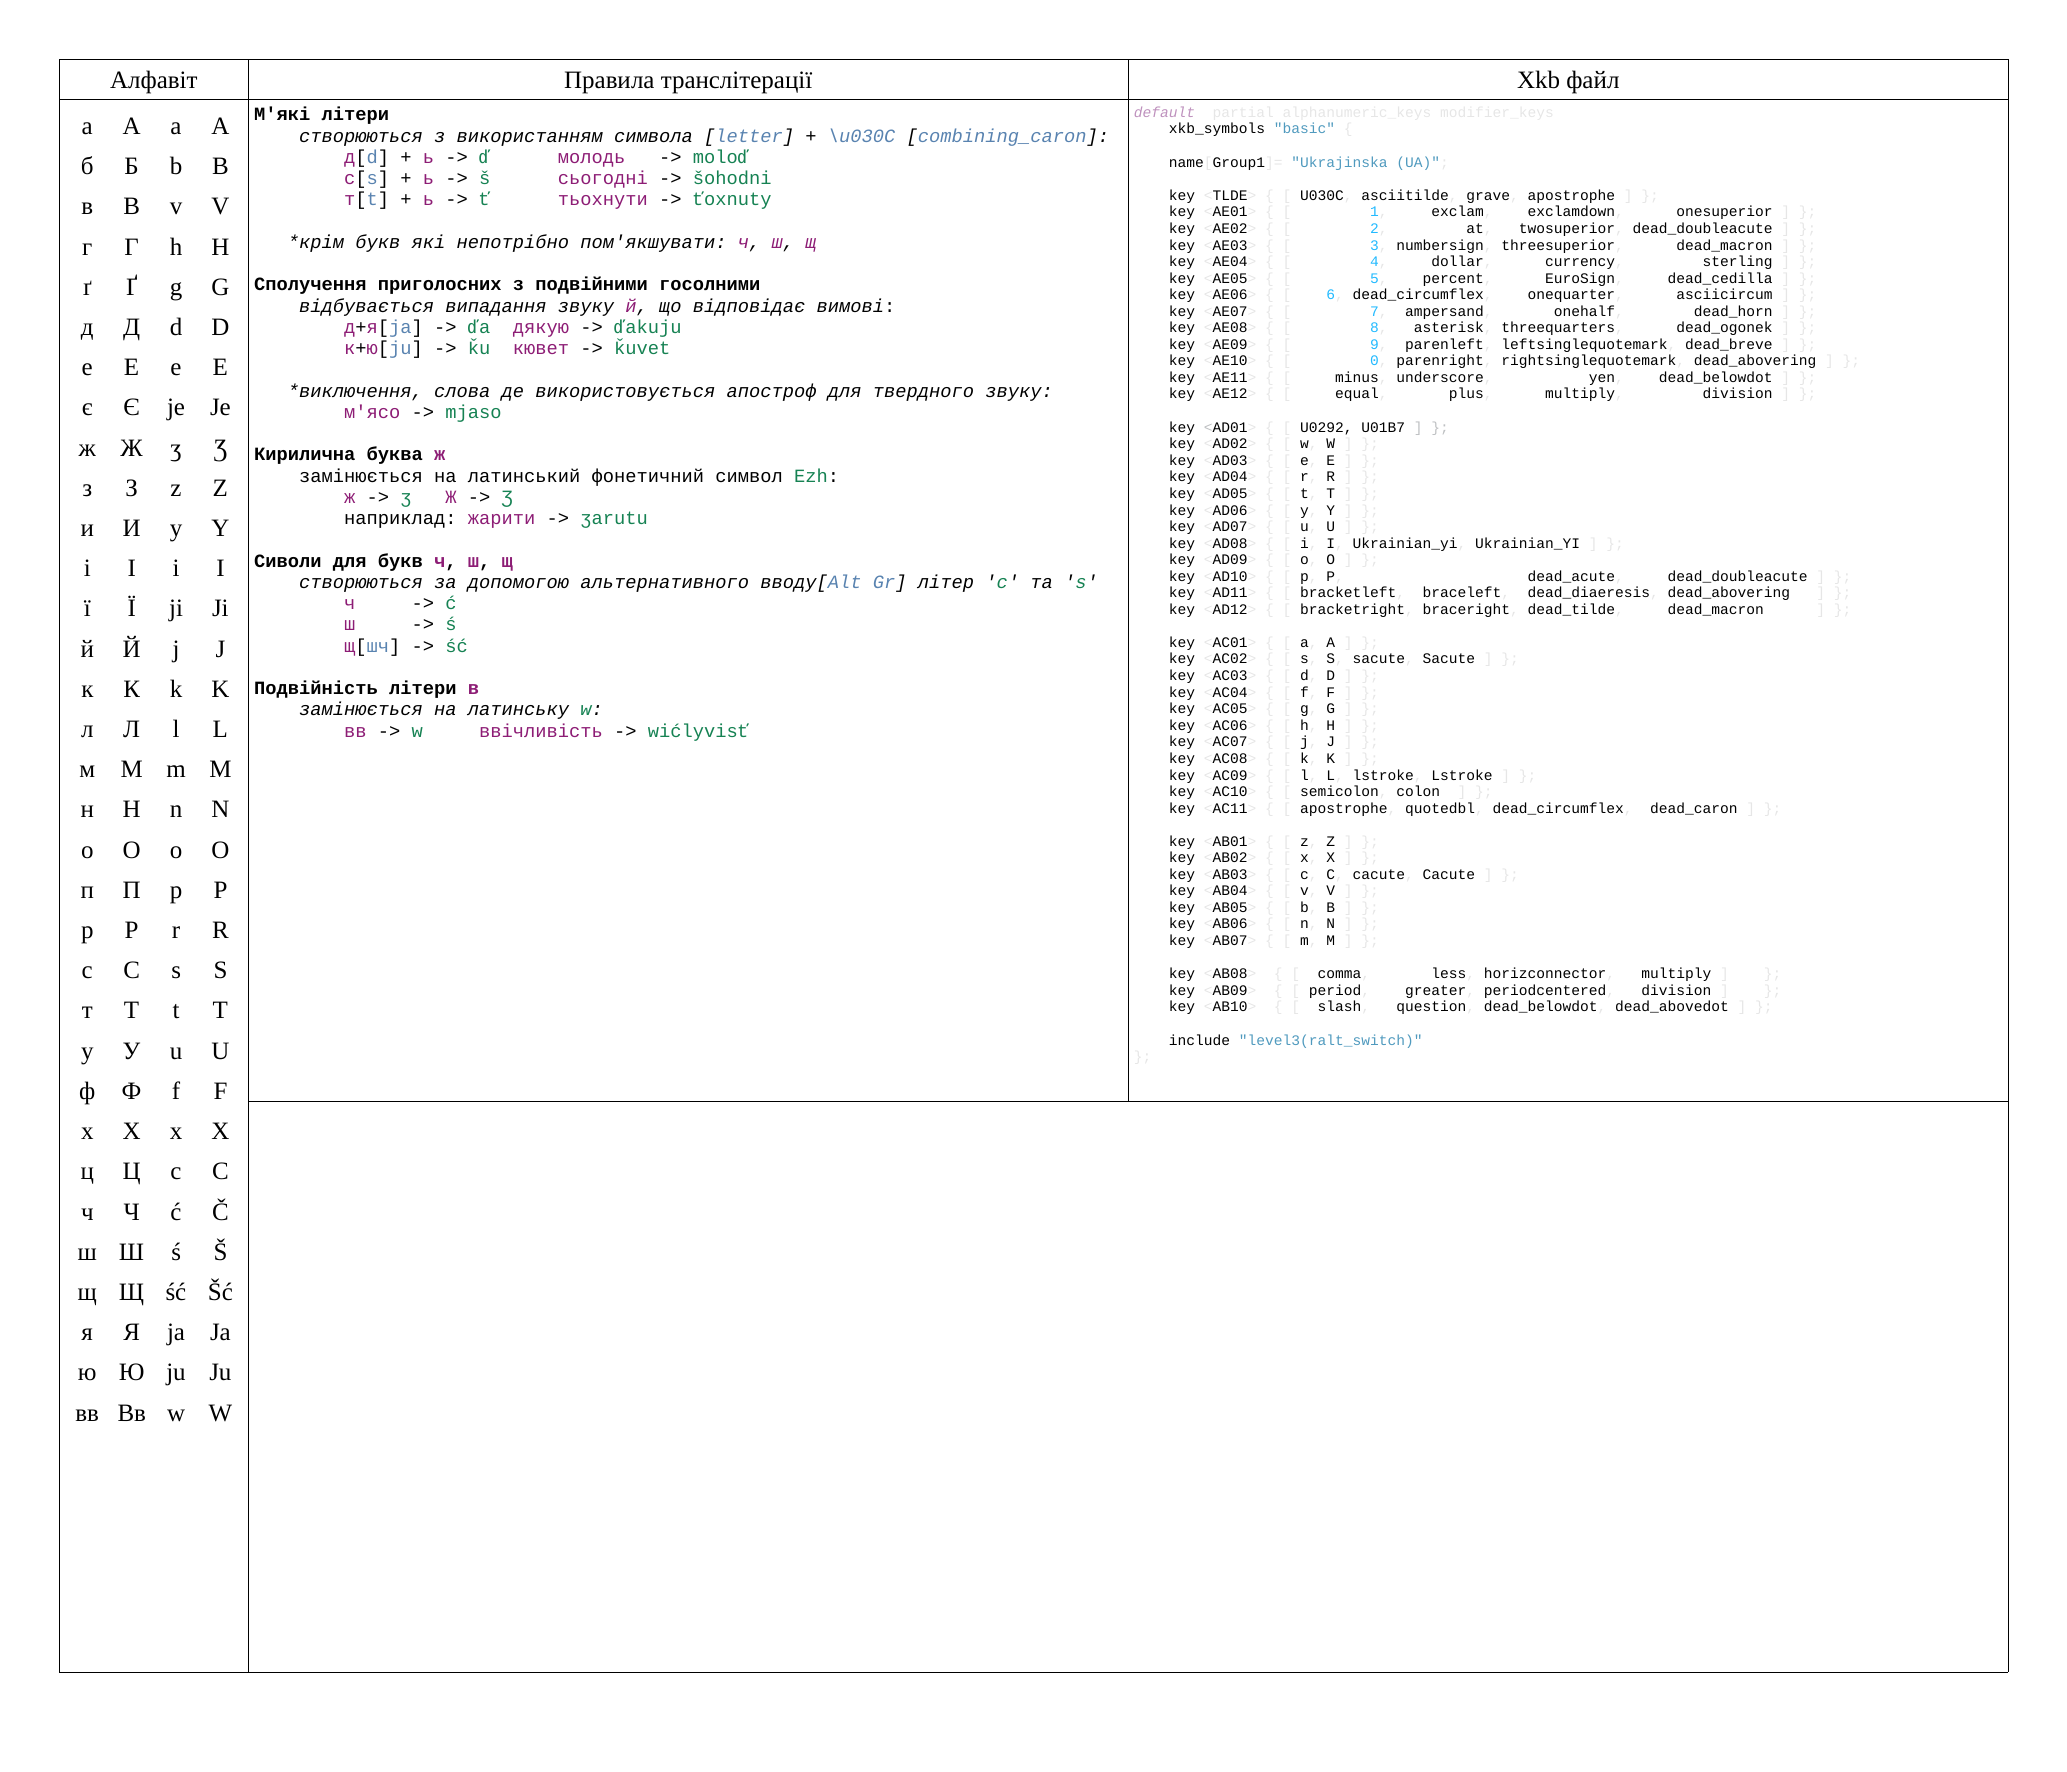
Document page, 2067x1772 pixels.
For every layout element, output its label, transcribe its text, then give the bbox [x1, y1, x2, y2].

table_cell T [198, 990, 242, 1030]
table_cell k [154, 668, 198, 708]
table_cell Є [109, 387, 153, 427]
table_cell х [65, 1110, 109, 1151]
table_cell e [154, 346, 198, 387]
table_cell Z [198, 467, 242, 507]
table_header Xkb файл [1129, 60, 2008, 99]
table_cell H [198, 226, 242, 266]
table_cell Б [109, 145, 153, 186]
table_cell в [65, 186, 109, 226]
table_header а [65, 105, 109, 145]
table_cell W [198, 1392, 242, 1432]
table_cell н [65, 789, 109, 829]
table_cell u [154, 1030, 198, 1070]
table_cell є [65, 387, 109, 427]
table_cell Т [109, 990, 153, 1030]
table_cell Л [109, 708, 153, 748]
table_cell G [198, 266, 242, 306]
table_cell c [154, 1151, 198, 1191]
table_cell Вв [109, 1392, 153, 1432]
table_cell ji [154, 588, 198, 628]
table_cell Ї [109, 588, 153, 628]
table_cell Ж [109, 427, 153, 467]
table_cell U [198, 1030, 242, 1070]
table_header Правила транслітерації [249, 60, 1128, 99]
table_cell b [154, 145, 198, 186]
table_cell л [65, 708, 109, 748]
table_cell ju [154, 1352, 198, 1392]
table_cell к [65, 668, 109, 708]
table_cell f [154, 1070, 198, 1110]
table_cell r [154, 909, 198, 949]
table_cell Я [109, 1311, 153, 1352]
table_cell Р [109, 909, 153, 949]
table_cell ж [65, 427, 109, 467]
table_cell і [65, 548, 109, 588]
table_cell д [65, 306, 109, 346]
table_cell вв [65, 1392, 109, 1432]
table_cell X [198, 1110, 242, 1151]
table_cell Щ [109, 1271, 153, 1311]
table_cell ʒ [154, 427, 198, 467]
table_cell С [109, 950, 153, 990]
table_cell Ʒ [198, 427, 242, 467]
table_cell Ji [198, 588, 242, 628]
table_cell E [198, 346, 242, 387]
table_cell P [198, 869, 242, 909]
table_header А [109, 105, 153, 145]
table_cell В [109, 186, 153, 226]
table_cell x [154, 1110, 198, 1151]
table_cell Е [109, 346, 153, 387]
table_header a [154, 105, 198, 145]
table_cell m [154, 749, 198, 789]
table_cell s [154, 950, 198, 990]
table_cell Г [109, 226, 153, 266]
table_cell т [65, 990, 109, 1030]
table_cell w [154, 1392, 198, 1432]
table_cell Š [198, 1231, 242, 1271]
table_cell Д [109, 306, 153, 346]
table_cell П [109, 869, 153, 909]
table_cell Ю [109, 1352, 153, 1392]
table_cell е [65, 346, 109, 387]
table_cell y [154, 507, 198, 547]
table_cell ja [154, 1311, 198, 1352]
table_cell Ш [109, 1231, 153, 1271]
table_cell о [65, 829, 109, 869]
table_cell Ju [198, 1352, 242, 1392]
table_cell p [154, 869, 198, 909]
table_cell V [198, 186, 242, 226]
table_cell C [198, 1151, 242, 1191]
table_cell ć [154, 1191, 198, 1231]
table_cell М'які літери створюються з використанням символа [letter] + \u030C [combining_caron]: д[d] + ь -> ď молодь -> moloď c[s] + ь -> š сьогодні -> šohodni т[t] + ь -> ť тьохнути -> ťoxnuty *крім букв які непотрібно пом'якшувати: ч, ш, щ Сполучення приголосних з подвійними госолними відбувається випадання звуку й, що відповідає вимові: д+я[ja] -> ďa дякую -> ďakuju к+ю[ju] -> ǩu кювет -> ǩuvet *виключення, слова де використовується апостроф для твердного звуку: м'ясо -> mjaso Кирилична буква ж замінюється на латинський фонетичний символ Ezh: ж -> ʒ Ж -> Ʒ наприклад: жарити -> ʒarutu Сиволи для букв ч, ш, щ створюються за допомогою альтернативного вводу[Alt Gr] літер 'c' та 's' ч -> ć ш -> ś щ[шч] -> ść Подвійність літери в замінюється на латинську w: вв -> w ввічливість -> wićlyvisť [249, 100, 1128, 1101]
table_cell I [198, 548, 242, 588]
table_cell D [198, 306, 242, 346]
table_cell р [65, 909, 109, 949]
table_cell t [154, 990, 198, 1030]
table_cell ш [65, 1231, 109, 1271]
table_cell Ф [109, 1070, 153, 1110]
table_cell М [109, 749, 153, 789]
table_cell Ja [198, 1311, 242, 1352]
table_cell O [198, 829, 242, 869]
table_cell default partial alphanumeric_keys modifier_keys xkb_symbols "basic" { name[Group1]= "Ukrajinska (UA)"; key <TLDE> { [ U030C, asciitilde, grave, apostrophe ] }; key <AE01> { [ 1, exclam, exclamdown, onesuperior ] }; key <AE02> { [ 2, at, twosuperior, dead_doubleacute ] }; key <AE03> { [ 3, numbersign, threesuperior, dead_macron ] }; key <AE04> { [ 4, dollar, currency, sterling ] }; key <AE05> { [ 5, percent, EuroSign, dead_cedilla ] }; key <AE06> { [ 6, dead_circumflex, onequarter, asciicircum ] }; key <AE07> { [ 7, ampersand, onehalf, dead_horn ] }; key <AE08> { [ 8, asterisk, threequarters, dead_ogonek ] }; key <AE09> { [ 9, parenleft, leftsinglequotemark, dead_breve ] }; key <AE10> { [ 0, parenright, rightsinglequotemark, dead_abovering ] }; key <AE11> { [ minus, underscore, yen, dead_belowdot ] }; key <AE12> { [ equal, plus, multiply, division ] }; key <AD01> { [ U0292, U01B7 ] }; key <AD02> { [ w, W ] }; key <AD03> { [ e, E ] }; key <AD04> { [ r, R ] }; key <AD05> { [ t, T ] }; key <AD06> { [ y, Y ] }; key <AD07> { [ u, U ] }; key <AD08> { [ i, I, Ukrainian_yi, Ukrainian_YI ] }; key <AD09> { [ o, O ] }; key <AD10> { [ p, P, dead_acute, dead_doubleacute ] }; key <AD11> { [ bracketleft, braceleft, dead_diaeresis, dead_abovering ] }; key <AD12> { [ bracketright, braceright, dead_tilde, dead_macron ] }; key <AC01> { [ a, A ] }; key <AC02> { [ s, S, sacute, Sacute ] }; key <AC03> { [ d, D ] }; key <AC04> { [ f, F ] }; key <AC05> { [ g, G ] }; key <AC06> { [ h, H ] }; key <AC07> { [ j, J ] }; key <AC08> { [ k, K ] }; key <AC09> { [ l, L, lstroke, Lstroke ] }; key <AC10> { [ semicolon, colon ] }; key <AC11> { [ apostrophe, quotedbl, dead_circumflex, dead_caron ] }; key <AB01> { [ z, Z ] }; key <AB02> { [ x, X ] }; key <AB03> { [ c, C, cacute, Cacute ] }; key <AB04> { [ v, V ] }; key <AB05> { [ b, B ] }; key <AB06> { [ n, N ] }; key <AB07> { [ m, M ] }; key <AB08> { [ comma, less, horizconnector, multiply ] }; key <AB09> { [ period, greater, periodcentered, division ] }; key <AB10> { [ slash, question, dead_belowdot, dead_abovedot ] }; include "level3(ralt_switch)" }; [1129, 100, 2008, 1101]
table_cell R [198, 909, 242, 949]
table_cell Je [198, 387, 242, 427]
table_cell Ц [109, 1151, 153, 1191]
table_cell J [198, 628, 242, 668]
table_cell у [65, 1030, 109, 1070]
table_cell ю [65, 1352, 109, 1392]
table_cell Šć [198, 1271, 242, 1311]
table_header Алфавіт [60, 60, 248, 99]
table_cell м [65, 749, 109, 789]
table_cell ц [65, 1151, 109, 1191]
table_cell У [109, 1030, 153, 1070]
table_cell ś [154, 1231, 198, 1271]
table_cell j [154, 628, 198, 668]
table_cell L [198, 708, 242, 748]
table_cell ї [65, 588, 109, 628]
table_cell я [65, 1311, 109, 1352]
table_cell щ [65, 1271, 109, 1311]
table_cell i [154, 548, 198, 588]
table_cell І [109, 548, 153, 588]
table_cell б [65, 145, 109, 186]
table_cell Й [109, 628, 153, 668]
table_cell Н [109, 789, 153, 829]
table_cell Ч [109, 1191, 153, 1231]
table_cell ч [65, 1191, 109, 1231]
table_cell o [154, 829, 198, 869]
table_cell И [109, 507, 153, 547]
table_cell l [154, 708, 198, 748]
table_cell S [198, 950, 242, 990]
table_cell [60, 100, 248, 1672]
table_cell ść [154, 1271, 198, 1311]
table_cell й [65, 628, 109, 668]
table_cell Ґ [109, 266, 153, 306]
table_cell [249, 1102, 2008, 1672]
table_cell ф [65, 1070, 109, 1110]
table_cell с [65, 950, 109, 990]
table_cell N [198, 789, 242, 829]
table_cell Č [198, 1191, 242, 1231]
table_cell g [154, 266, 198, 306]
table_cell d [154, 306, 198, 346]
table_cell h [154, 226, 198, 266]
table_cell з [65, 467, 109, 507]
table_cell К [109, 668, 153, 708]
table_cell О [109, 829, 153, 869]
table_cell ґ [65, 266, 109, 306]
table_cell z [154, 467, 198, 507]
table_cell г [65, 226, 109, 266]
table_cell v [154, 186, 198, 226]
table_cell и [65, 507, 109, 547]
table_cell B [198, 145, 242, 186]
table_cell K [198, 668, 242, 708]
table_cell Y [198, 507, 242, 547]
table_cell F [198, 1070, 242, 1110]
table_cell n [154, 789, 198, 829]
table_header A [198, 105, 242, 145]
table_cell M [198, 749, 242, 789]
table_cell Х [109, 1110, 153, 1151]
table_cell З [109, 467, 153, 507]
table_cell je [154, 387, 198, 427]
table_cell п [65, 869, 109, 909]
